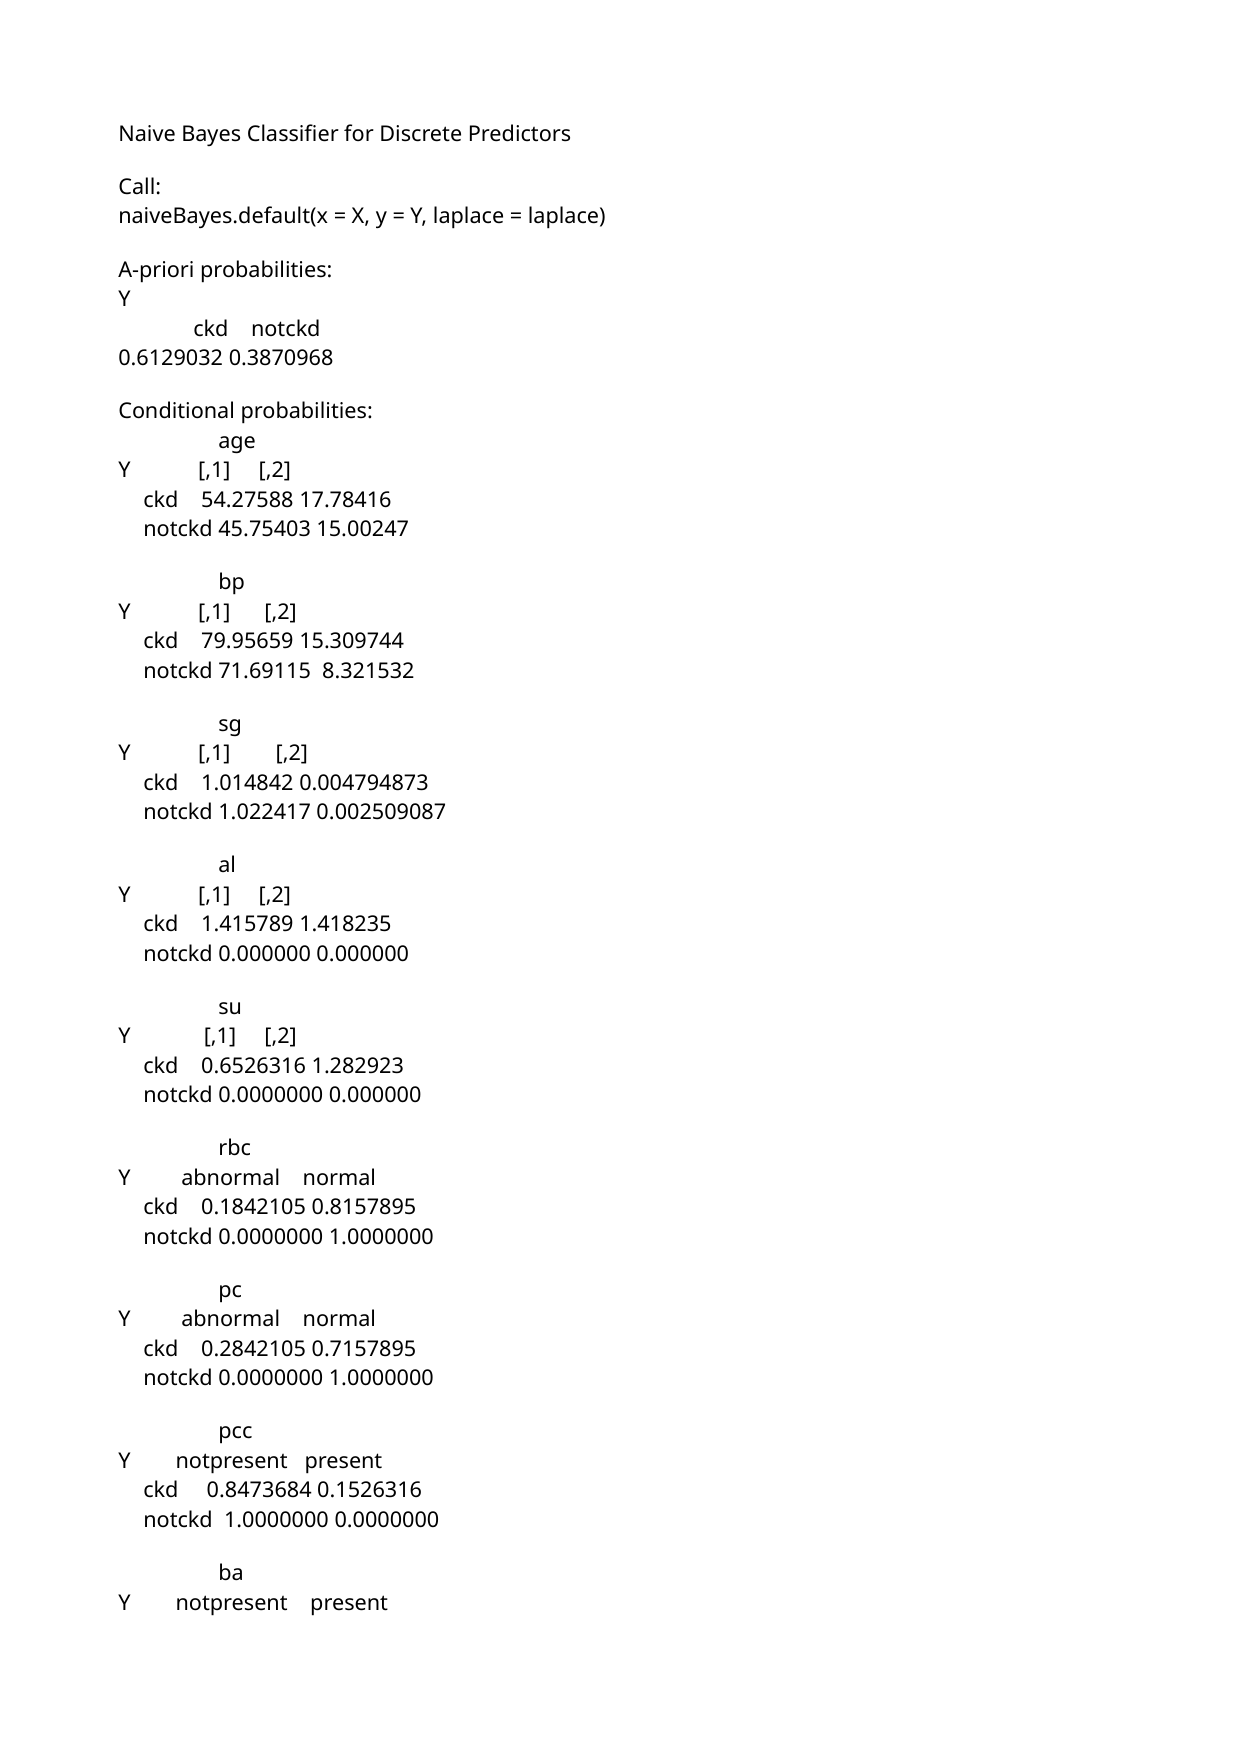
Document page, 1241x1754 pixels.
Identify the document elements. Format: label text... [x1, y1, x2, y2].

text notckd 1.0000000 0.0000000 [118, 1504, 1122, 1534]
text ba [118, 1557, 1122, 1587]
text notckd 0.0000000 1.0000000 [118, 1221, 1122, 1251]
text ckd 0.1842105 0.8157895 [118, 1192, 1122, 1221]
text pc [118, 1274, 1122, 1304]
text ckd 1.014842 0.004794873 [118, 767, 1122, 796]
text 0.6129032 0.3870968 [118, 342, 1122, 372]
text ckd 1.415789 1.418235 [118, 908, 1122, 938]
text sg [118, 708, 1122, 737]
text notckd 1.022417 0.002509087 [118, 796, 1122, 826]
text ckd notckd [118, 313, 1122, 342]
text bp [118, 566, 1122, 596]
text ckd 0.8473684 0.1526316 [118, 1475, 1122, 1504]
text Conditional probabilities: [118, 395, 1122, 425]
text notckd 0.000000 0.000000 [118, 938, 1122, 967]
text naiveBayes.default(x = X, y = Y, laplace = laplace) [118, 201, 1122, 230]
text Y notpresent present [118, 1445, 1122, 1475]
text ckd 54.27588 17.78416 [118, 484, 1122, 513]
text rbc [118, 1133, 1122, 1162]
text ckd 0.6526316 1.282923 [118, 1050, 1122, 1079]
text Naive Bayes Classifier for Discrete Predictors [118, 118, 1122, 148]
text age [118, 425, 1122, 454]
text Y abnormal normal [118, 1162, 1122, 1192]
text Y [,1] [,2] [118, 454, 1122, 484]
text ckd 79.95659 15.309744 [118, 625, 1122, 655]
text Y [,1] [,2] [118, 1021, 1122, 1050]
text Y [,1] [,2] [118, 737, 1122, 767]
text notckd 71.69115 8.321532 [118, 655, 1122, 684]
text notckd 0.0000000 1.0000000 [118, 1363, 1122, 1392]
text Call: [118, 171, 1122, 201]
text A-priori probabilities: [118, 254, 1122, 283]
text al [118, 849, 1122, 879]
text notckd 45.75403 15.00247 [118, 513, 1122, 543]
text Y abnormal normal [118, 1304, 1122, 1333]
text notckd 0.0000000 0.000000 [118, 1079, 1122, 1109]
text ckd 0.2842105 0.7157895 [118, 1333, 1122, 1363]
text pcc [118, 1416, 1122, 1445]
text Y [118, 283, 1122, 313]
text Y [,1] [,2] [118, 596, 1122, 625]
text Y notpresent present [118, 1587, 1122, 1616]
text su [118, 991, 1122, 1021]
text Y [,1] [,2] [118, 879, 1122, 908]
